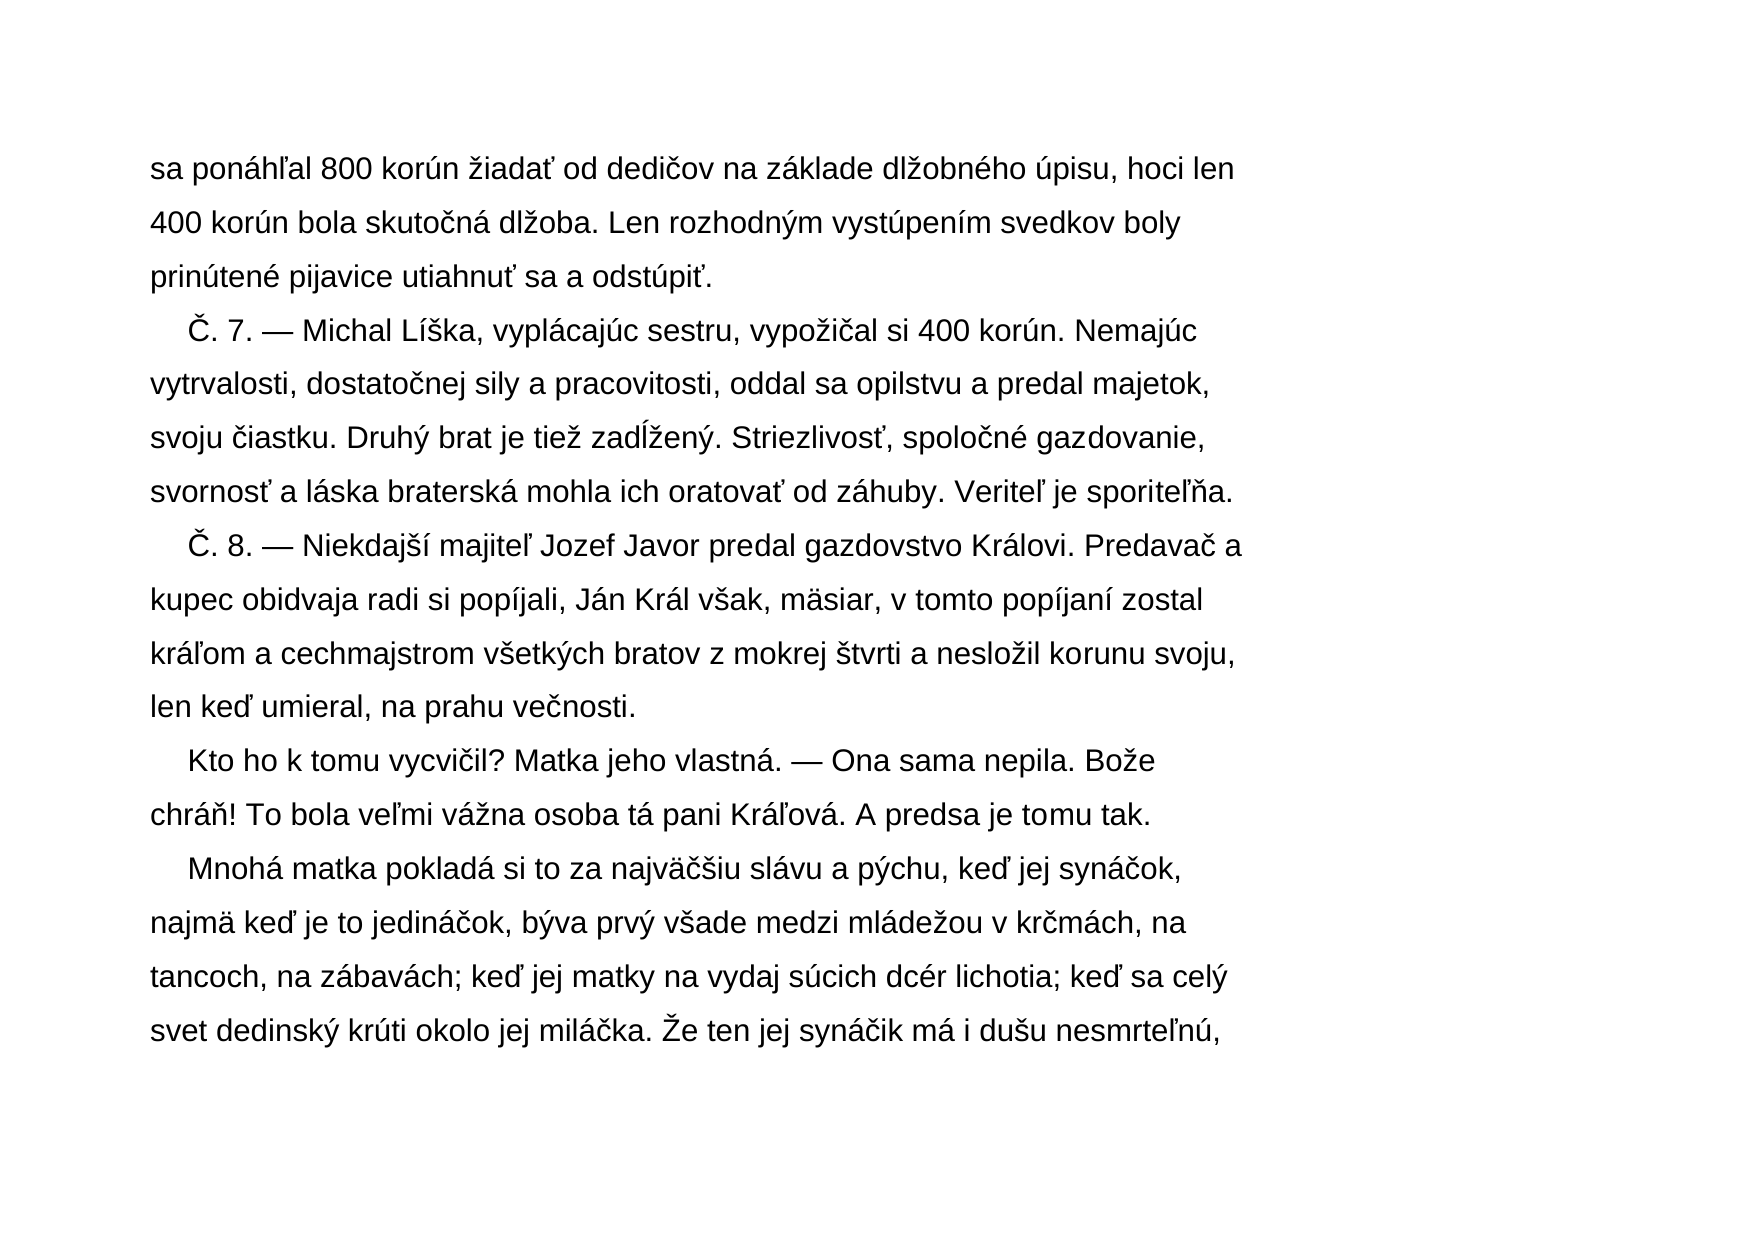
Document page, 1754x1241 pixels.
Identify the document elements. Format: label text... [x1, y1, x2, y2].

text Kto ho k tomu vycvičil? Matka jeho vlastná. — Ona sama nepila. Bože chráň! To bola veľmi vážna osoba tá pani Kráľová. A predsa je to­mu tak. [150, 742, 1243, 832]
text sa ponáhľal 800 korún žiadať od dedičov na základe dlžobného úpisu, hoci len 400 korún bola skutočná dlžoba. Len rozhodným vystúpením svedkov boly prinútené pijavice utiahnuť sa a odstúpiť. [150, 150, 1243, 294]
text Č. 7. — Michal Líška, vyplácajúc sestru, vypožičal si 400 korún. Nemajúc vytrvalosti, do­statočnej sily a pracovitosti, oddal sa opilstvu a predal majetok, svoju čiastku. Druhý brat je tiež zadĺžený. Striezlivosť, spoločné gaz­dovanie, svornosť a láska braterská mohla ich oratovať od záhuby. Veriteľ je spori­teľňa. [150, 312, 1243, 509]
text Mnohá matka pokladá si to za najväčšiu slávu a pýchu, keď jej synáčok, najmä keď je to jedináčok, býva prvý všade medzi mládežou v krčmách, na tancoch, na zábavách; keď jej matky na vydaj súcich dcér lichotia; keď sa celý svet dedinský krúti okolo jej miláčka. Že ten jej synáčik má i dušu nesmrteľnú, [150, 850, 1243, 1048]
text Č. 8. — Niekdajší majiteľ Jozef Javor pre­dal gazdovstvo Královi. Predavač a kupec obi­dvaja radi si popíjali, Ján Král však, mäsiar, v tomto popíjaní zostal kráľom a cechmajstrom všetkých bratov z mokrej štvrti a nesložil ko­runu svoju, len keď umieral, na prahu več­nosti. [150, 527, 1243, 724]
